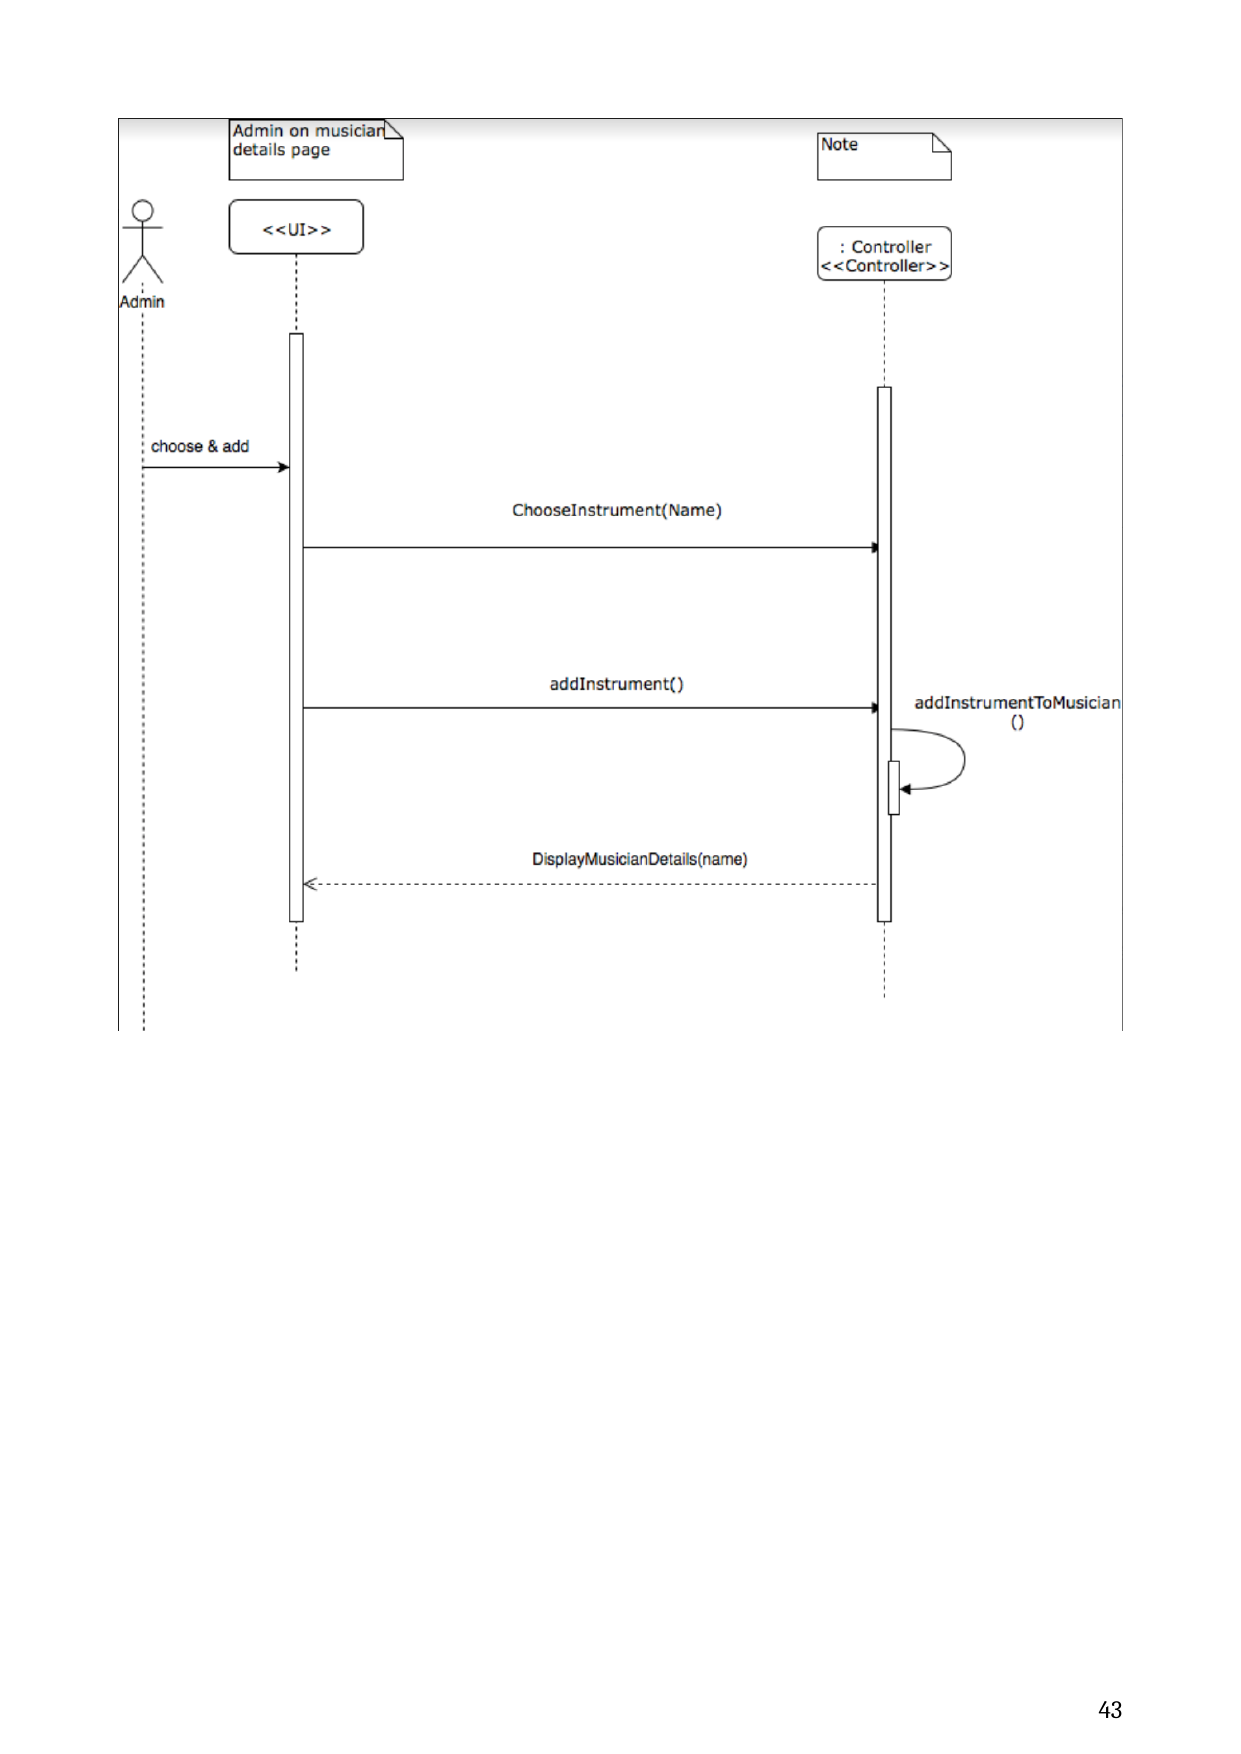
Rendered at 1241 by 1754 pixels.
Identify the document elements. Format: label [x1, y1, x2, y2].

picture [118, 118, 1123, 1031]
